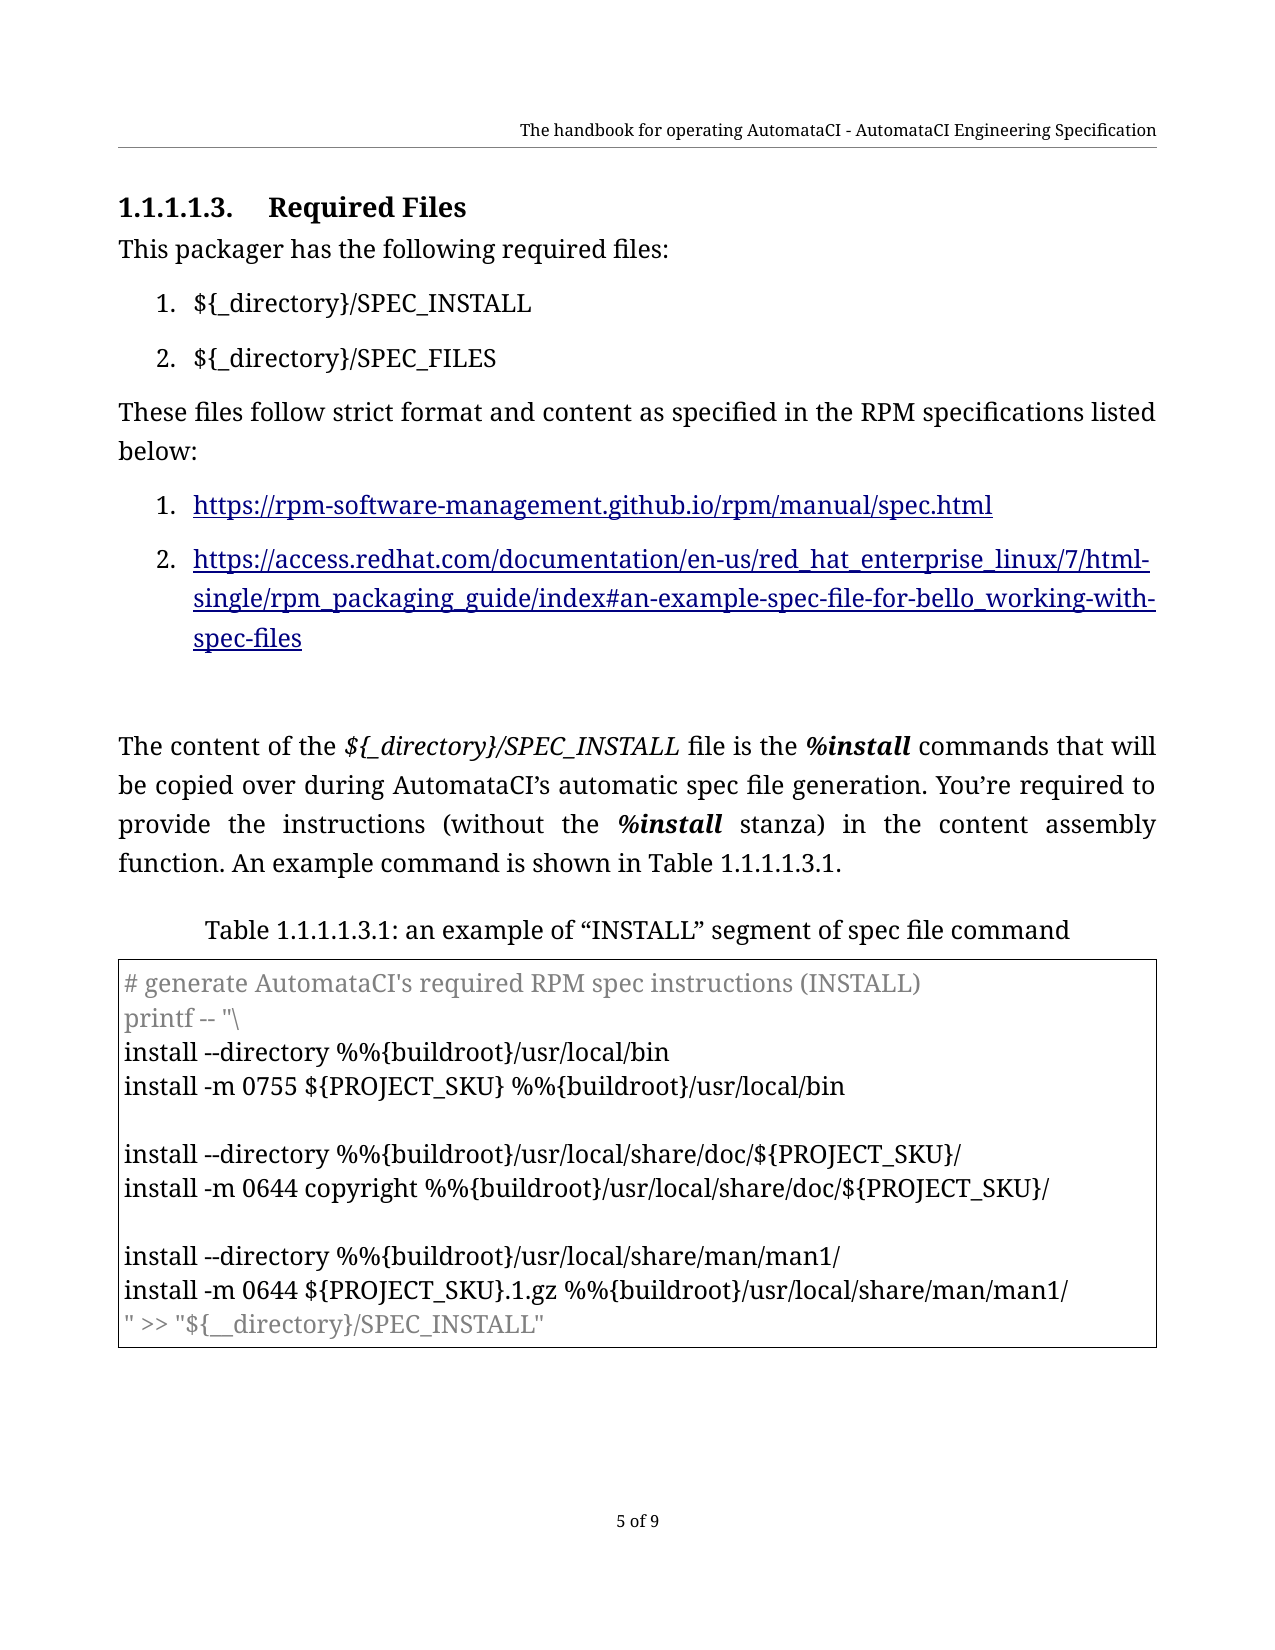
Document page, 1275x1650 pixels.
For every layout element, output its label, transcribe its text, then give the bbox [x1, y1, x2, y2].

list https://access.redhat.com/documentation/en-us/red_hat_enterprise_linux/7/html-single/rpm_packaging_guide/index#an-example-spec-file-for-bello_working-with-spec-files [156, 542, 1157, 654]
subtitle Required Files [118, 189, 1157, 226]
text Table 1.1.1.1.3.1: an example of “INSTALL” segment of spec file command [118, 913, 1157, 947]
list https://rpm-software-management.github.io/rpm/manual/spec.html [156, 488, 1157, 522]
table_header # generate AutomataCI's required RPM spec instructions (INSTALL) printf -- "\ install --directory %%{buildroot}/usr/local/bin install -m 0755 ${PROJECT_SKU} %%{buildroot}/usr/local/bin install --directory %%{buildroot}/usr/local/share/doc/${PROJECT_SKU}/ install -m 0644 copyright %%{buildroot}/usr/local/share/doc/${PROJECT_SKU}/ install --directory %%{buildroot}/usr/local/share/man/man1/ install -m 0644 ${PROJECT_SKU}.1.gz %%{buildroot}/usr/local/share/man/man1/ " >> "${__directory}/SPEC_INSTALL" [119, 960, 1156, 1347]
text This packager has the following required files: [118, 232, 1157, 266]
text The content of the ${_directory}/SPEC_INSTALL file is the %install commands that will be copied over during AutomataCI’s automatic spec file generation. You’re required to provide the instructions (without the %install stanza) in the content assembly function. An example command is shown in Table 1.1.1.1.3.1. [118, 729, 1157, 880]
text These files follow strict format and content as specified in the RPM specifications listed below: [118, 394, 1157, 468]
list ${_directory}/SPEC_FILES [156, 340, 1157, 374]
list ${_directory}/SPEC_INSTALL [156, 286, 1157, 320]
